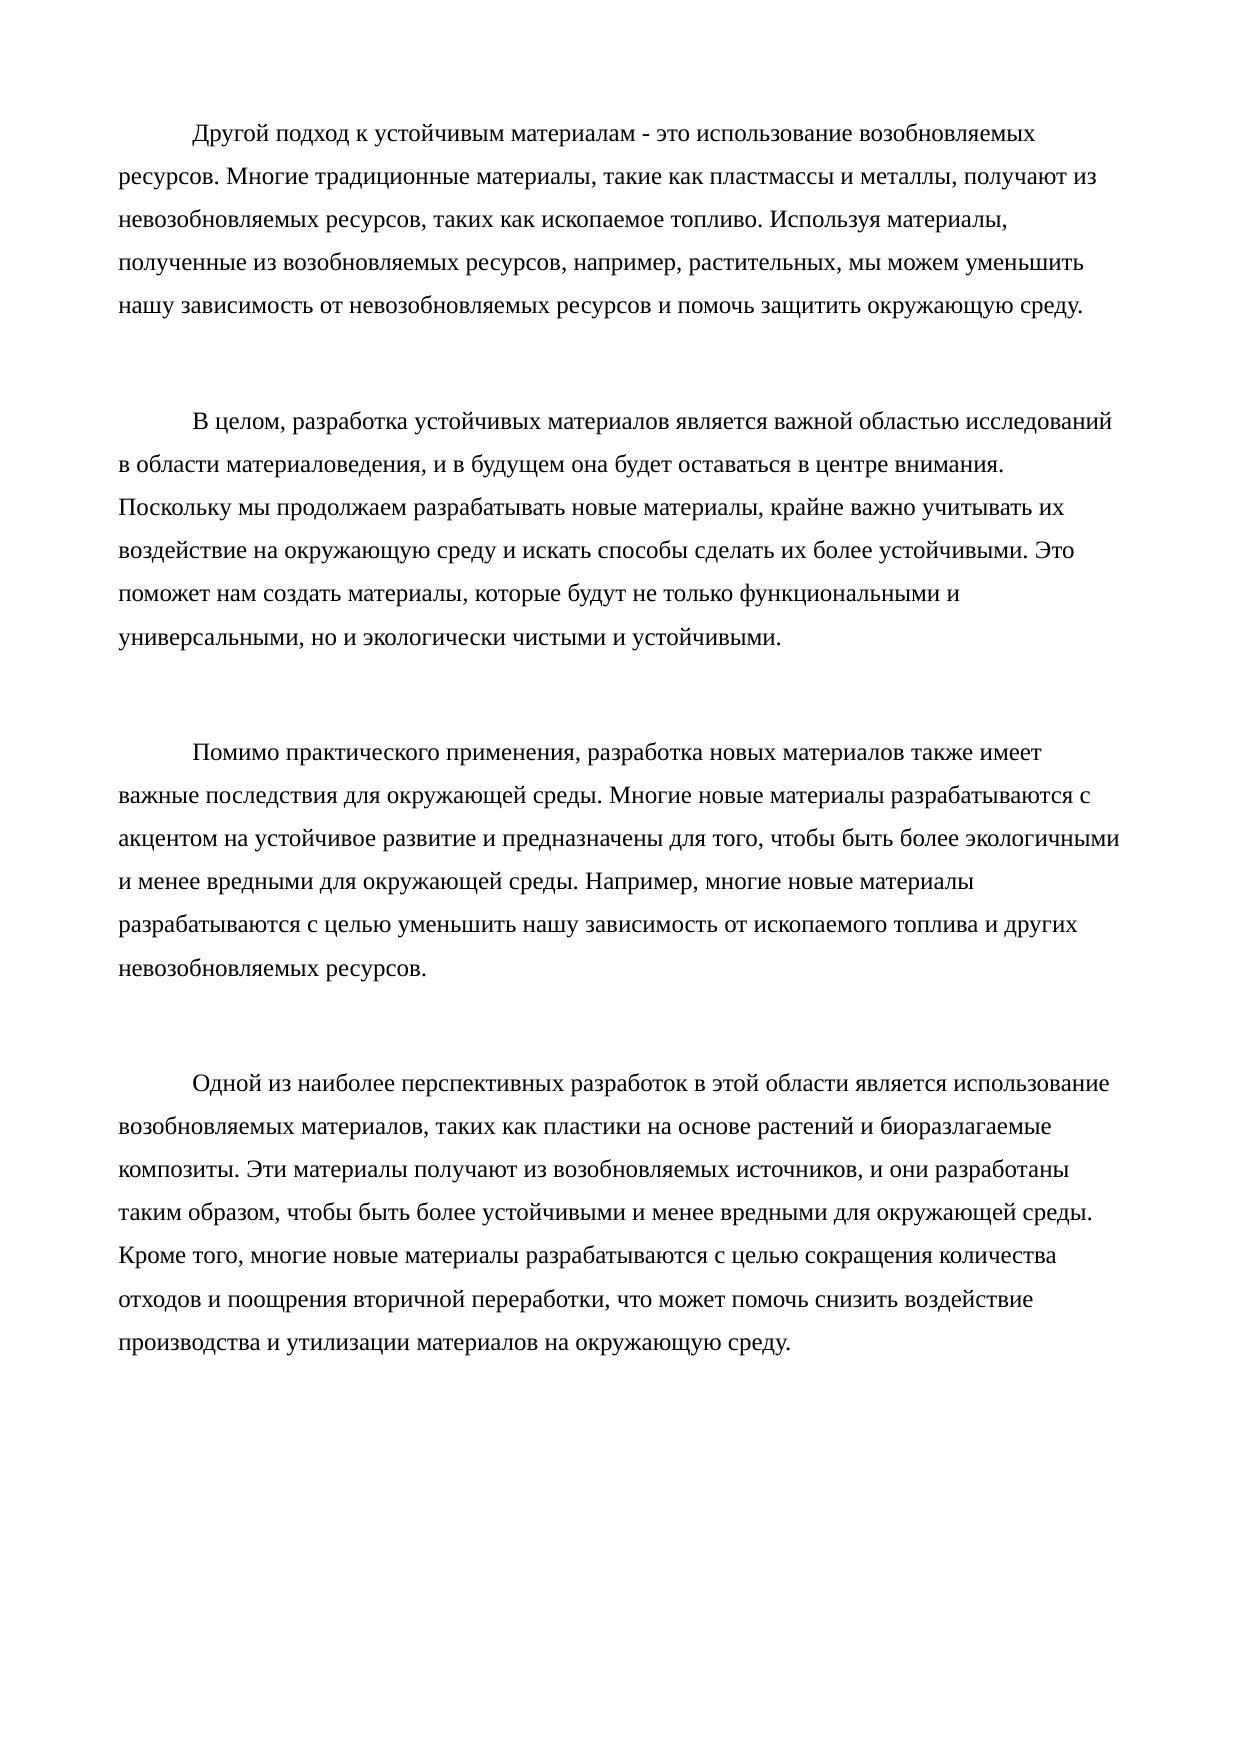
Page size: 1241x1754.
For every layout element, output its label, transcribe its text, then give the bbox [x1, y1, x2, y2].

text Другой подход к устойчивым материалам - это использование возобновляемых ресурсов. Многие традиционные материалы, такие как пластмассы и металлы, получают из невозобновляемых ресурсов, таких как ископаемое топливо. Используя материалы, полученные из возобновляемых ресурсов, например, растительных, мы можем уменьшить нашу зависимость от невозобновляемых ресурсов и помочь защитить окружающую среду. [118, 118, 1122, 319]
text Помимо практического применения, разработка новых материалов также имеет важные последствия для окружающей среды. Многие новые материалы разрабатываются с акцентом на устойчивое развитие и предназначены для того, чтобы быть более экологичными и менее вредными для окружающей среды. Например, многие новые материалы разрабатываются с целью уменьшить нашу зависимость от ископаемого топлива и других невозобновляемых ресурсов. [118, 737, 1122, 981]
text В целом, разработка устойчивых материалов является важной областью исследований в области материаловедения, и в будущем она будет оставаться в центре внимания. Поскольку мы продолжаем разрабатывать новые материалы, крайне важно учитывать их воздействие на окружающую среду и искать способы сделать их более устойчивыми. Это поможет нам создать материалы, которые будут не только функциональными и универсальными, но и экологически чистыми и устойчивыми. [118, 406, 1122, 650]
text Одной из наиболее перспективных разработок в этой области является использование возобновляемых материалов, таких как пластики на основе растений и биоразлагаемые композиты. Эти материалы получают из возобновляемых источников, и они разработаны таким образом, чтобы быть более устойчивыми и менее вредными для окружающей среды. Кроме того, многие новые материалы разрабатываются с целью сокращения количества отходов и поощрения вторичной переработки, что может помочь снизить воздействие производства и утилизации материалов на окружающую среду. [118, 1068, 1122, 1356]
